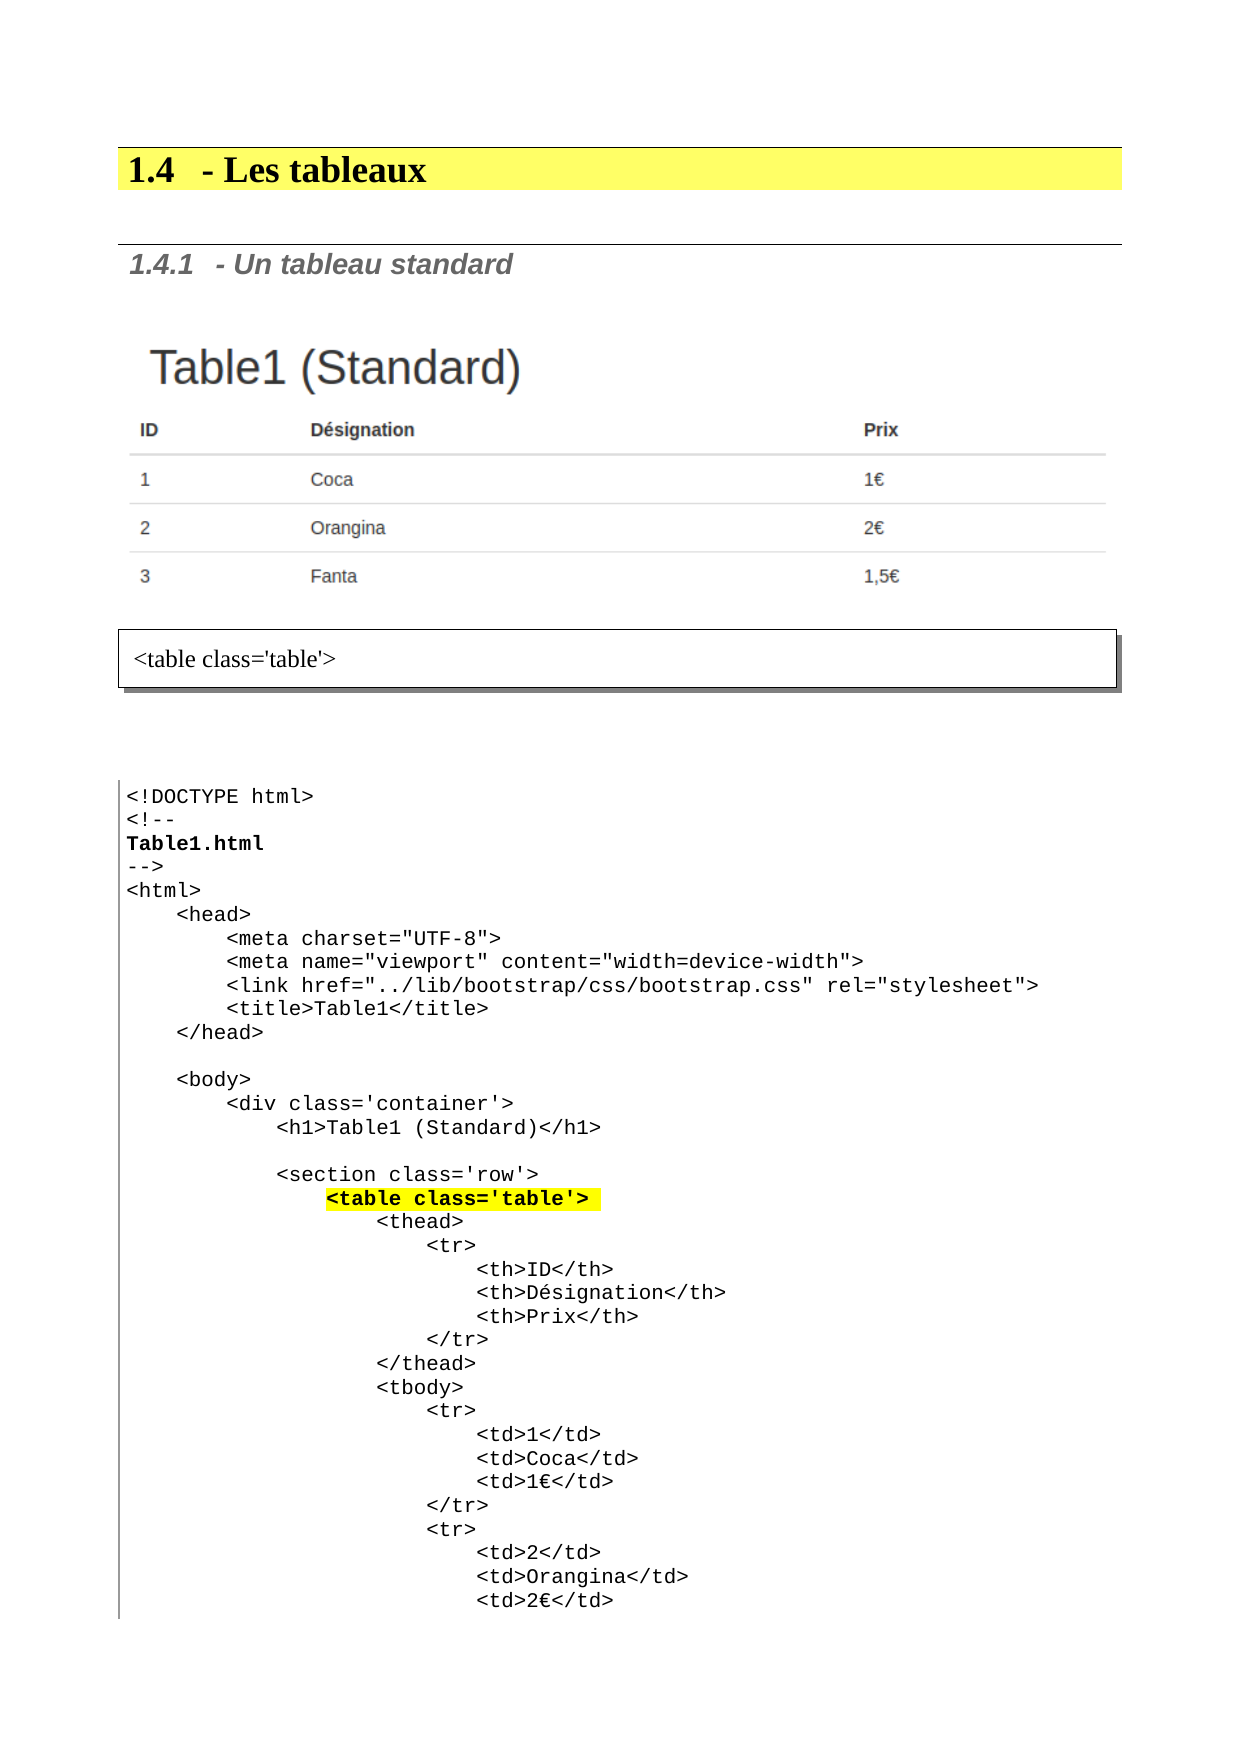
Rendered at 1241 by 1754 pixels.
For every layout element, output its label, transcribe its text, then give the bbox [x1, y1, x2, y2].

subtitle - Un tableau standard [118, 245, 1122, 283]
text </head> [120, 1022, 1122, 1046]
text <tbody> [120, 1377, 1122, 1400]
text --> [120, 857, 1122, 880]
text <!-- [120, 809, 1122, 833]
picture [118, 324, 1123, 601]
text <th>Désignation</th> [120, 1282, 1122, 1306]
text <td>2</td> [120, 1542, 1122, 1566]
text </tr> [120, 1495, 1122, 1519]
text <link href="../lib/bootstrap/css/bootstrap.css" rel="stylesheet"> [120, 975, 1122, 998]
text <meta name="viewport" content="width=device-width"> [120, 951, 1122, 975]
text <thead> [120, 1211, 1122, 1235]
text <td>Coca</td> [120, 1448, 1122, 1471]
text <td>1</td> [120, 1424, 1122, 1448]
text <meta charset="UTF-8"> [120, 927, 1122, 951]
text <head> [120, 904, 1122, 927]
text <td>1€</td> [120, 1471, 1122, 1495]
text </thead> [120, 1353, 1122, 1377]
text <td>2€</td> [120, 1589, 1122, 1619]
text <title>Table1</title> [120, 998, 1122, 1022]
text <th>ID</th> [120, 1258, 1122, 1282]
subtitle - Les tableaux [118, 148, 1122, 190]
text <!DOCTYPE html> [120, 780, 1122, 809]
text <tr> [120, 1519, 1122, 1542]
text <section class='row'> [120, 1164, 1122, 1188]
text <table class='table'> [119, 630, 1116, 687]
text <tr> [120, 1400, 1122, 1424]
text <h1>Table1 (Standard)</h1> [120, 1117, 1122, 1140]
text <table class='table'> [120, 1188, 1122, 1211]
text Table1.html [120, 833, 1122, 857]
text <div class='container'> [120, 1093, 1122, 1117]
text <body> [120, 1069, 1122, 1093]
text </tr> [120, 1329, 1122, 1353]
text <html> [120, 880, 1122, 904]
text <tr> [120, 1235, 1122, 1258]
text <th>Prix</th> [120, 1306, 1122, 1329]
text <td>Orangina</td> [120, 1566, 1122, 1589]
